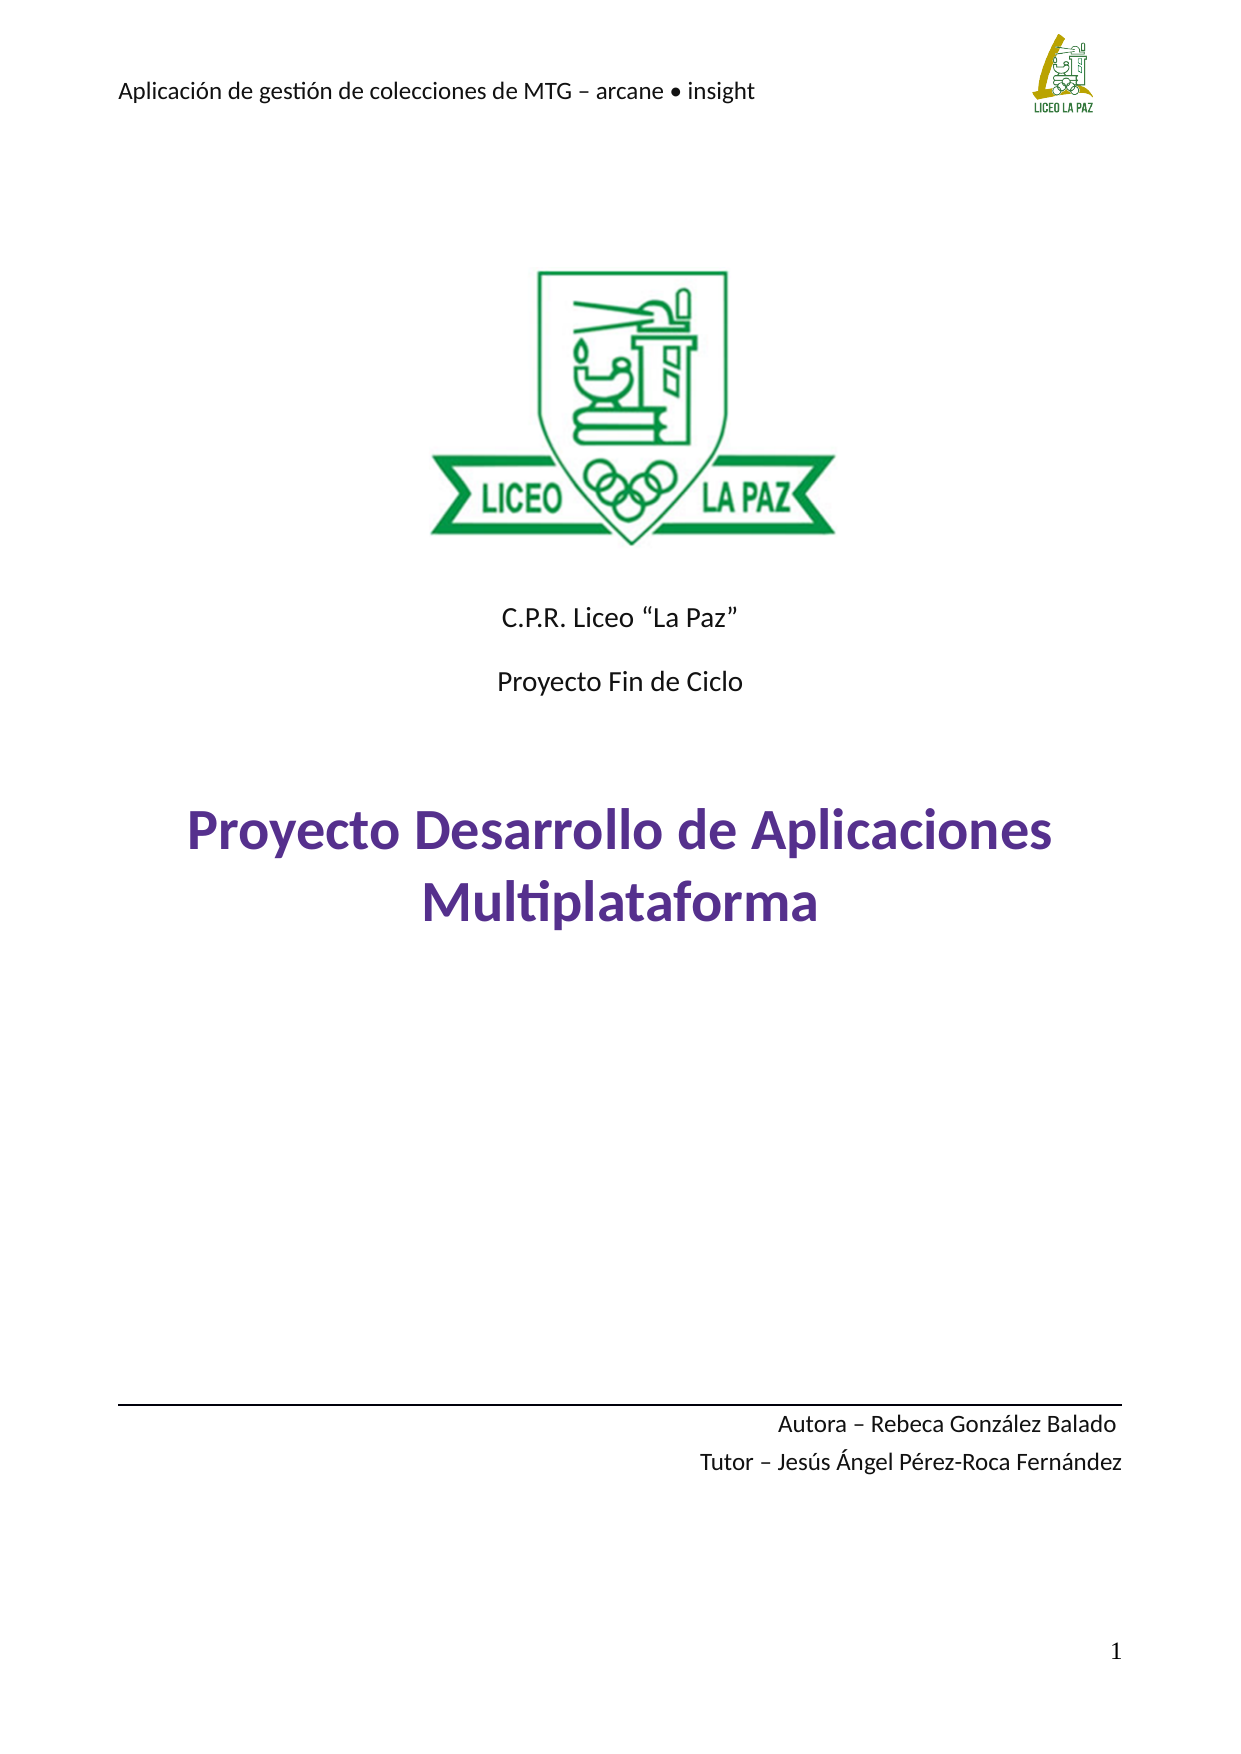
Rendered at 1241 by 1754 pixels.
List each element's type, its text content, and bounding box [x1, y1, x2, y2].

text Proyecto Fin de Ciclo [118, 663, 1122, 698]
picture [428, 267, 838, 551]
text Autora – Rebeca González Balado Tutor – Jesús Ángel Pérez-Roca Fernández [118, 1406, 1122, 1476]
text C.P.R. Liceo “La Paz” [118, 599, 1122, 635]
subtitle Proyecto Desarrollo de Aplicaciones Multiplataforma [118, 793, 1122, 936]
picture [1025, 26, 1100, 121]
